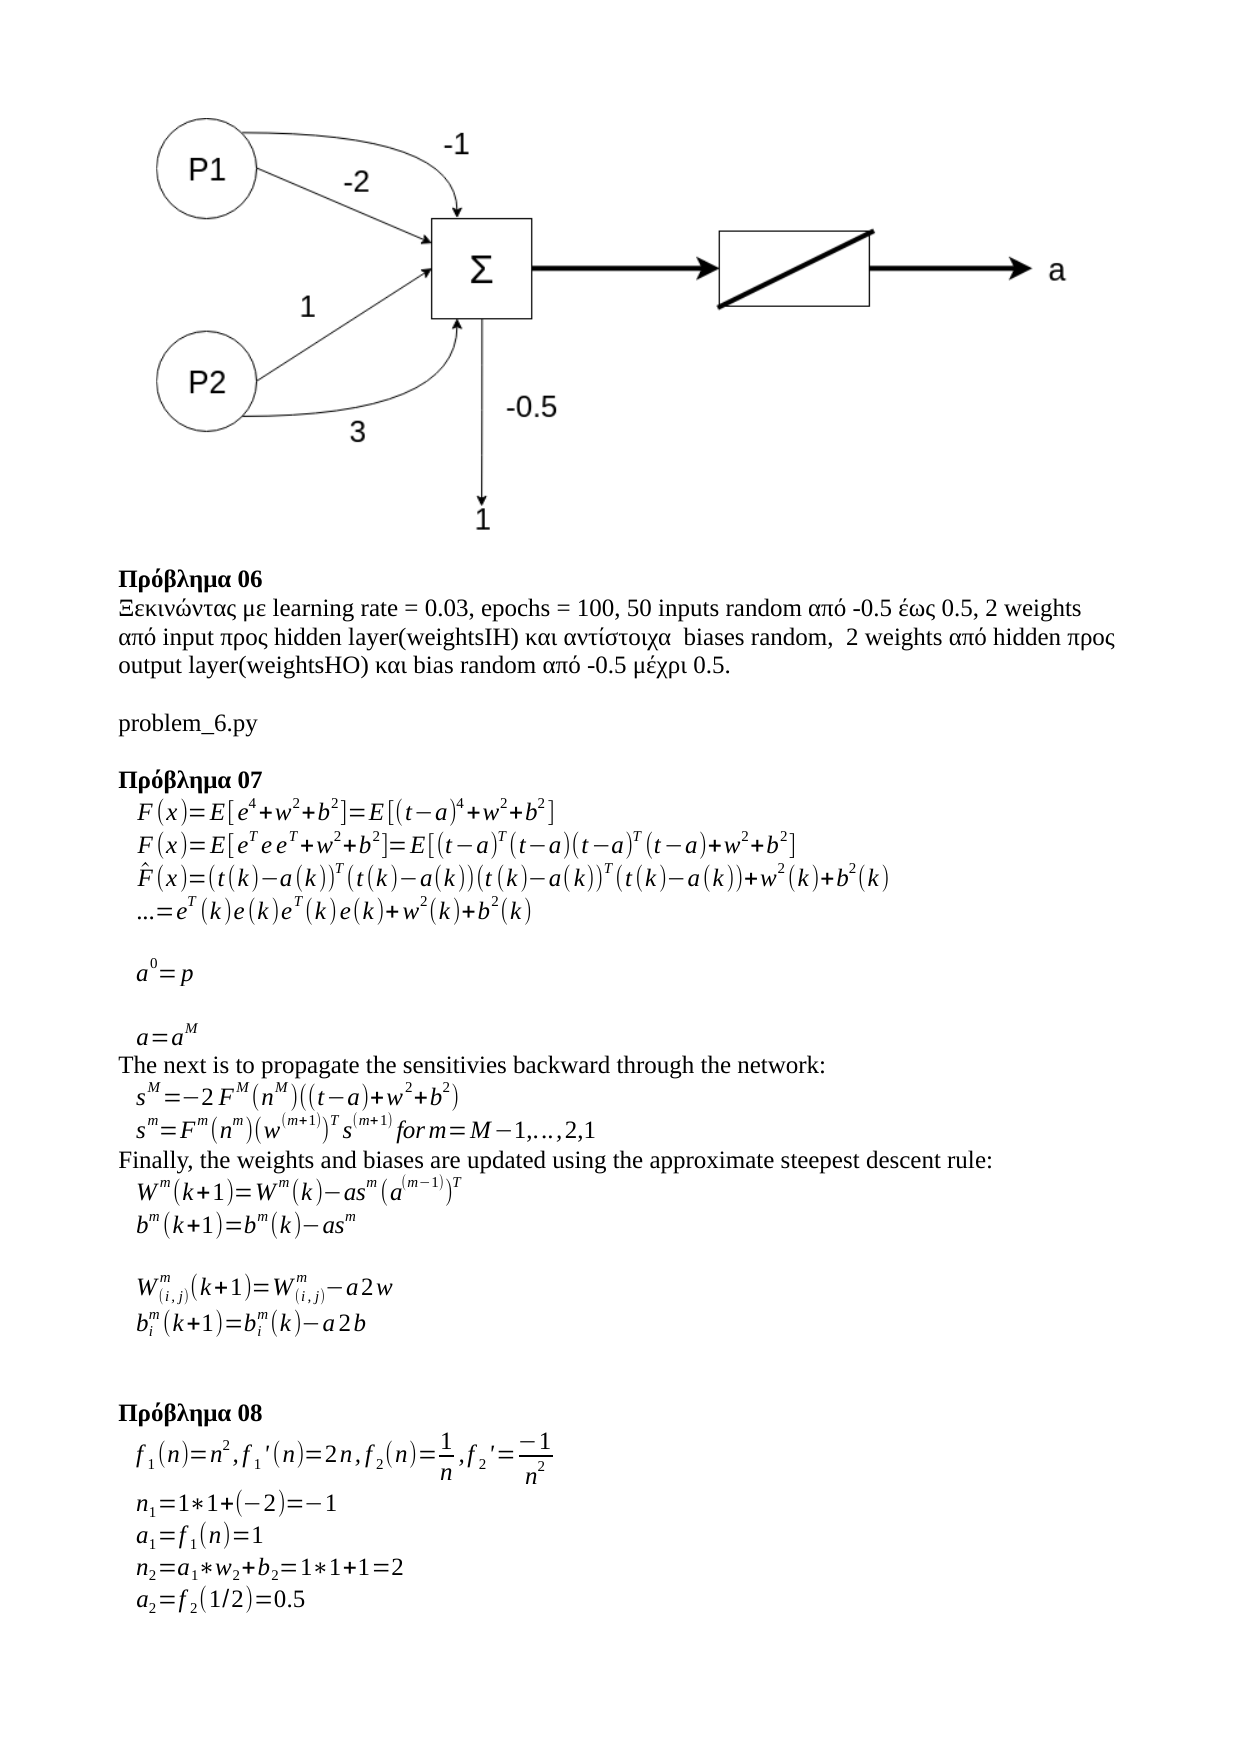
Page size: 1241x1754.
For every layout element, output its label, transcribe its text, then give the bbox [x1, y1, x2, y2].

text problem_6.py [118, 708, 1122, 737]
text The next is to propagate the sensitivies backward through the network: [118, 1050, 1122, 1079]
picture [156, 118, 1084, 536]
text Finally, the weights and biases are updated using the approximate steepest descent rule: [118, 1145, 1122, 1174]
text Πρόβλημα 08 [118, 1398, 1122, 1427]
text Ξεκινώντας με learning rate = 0.03, epochs = 100, 50 inputs random από -0.5 έως 0.5, 2 weights από input προς hidden layer(weightsIH) και αντίστοιχα biases random, 2 weights από hidden προς output layer(weightsHO) και bias random από -0.5 μέχρι 0.5. [118, 593, 1122, 679]
text Πρόβλημα 06 [118, 564, 1122, 593]
text Πρόβλημα 07 [118, 766, 1122, 794]
